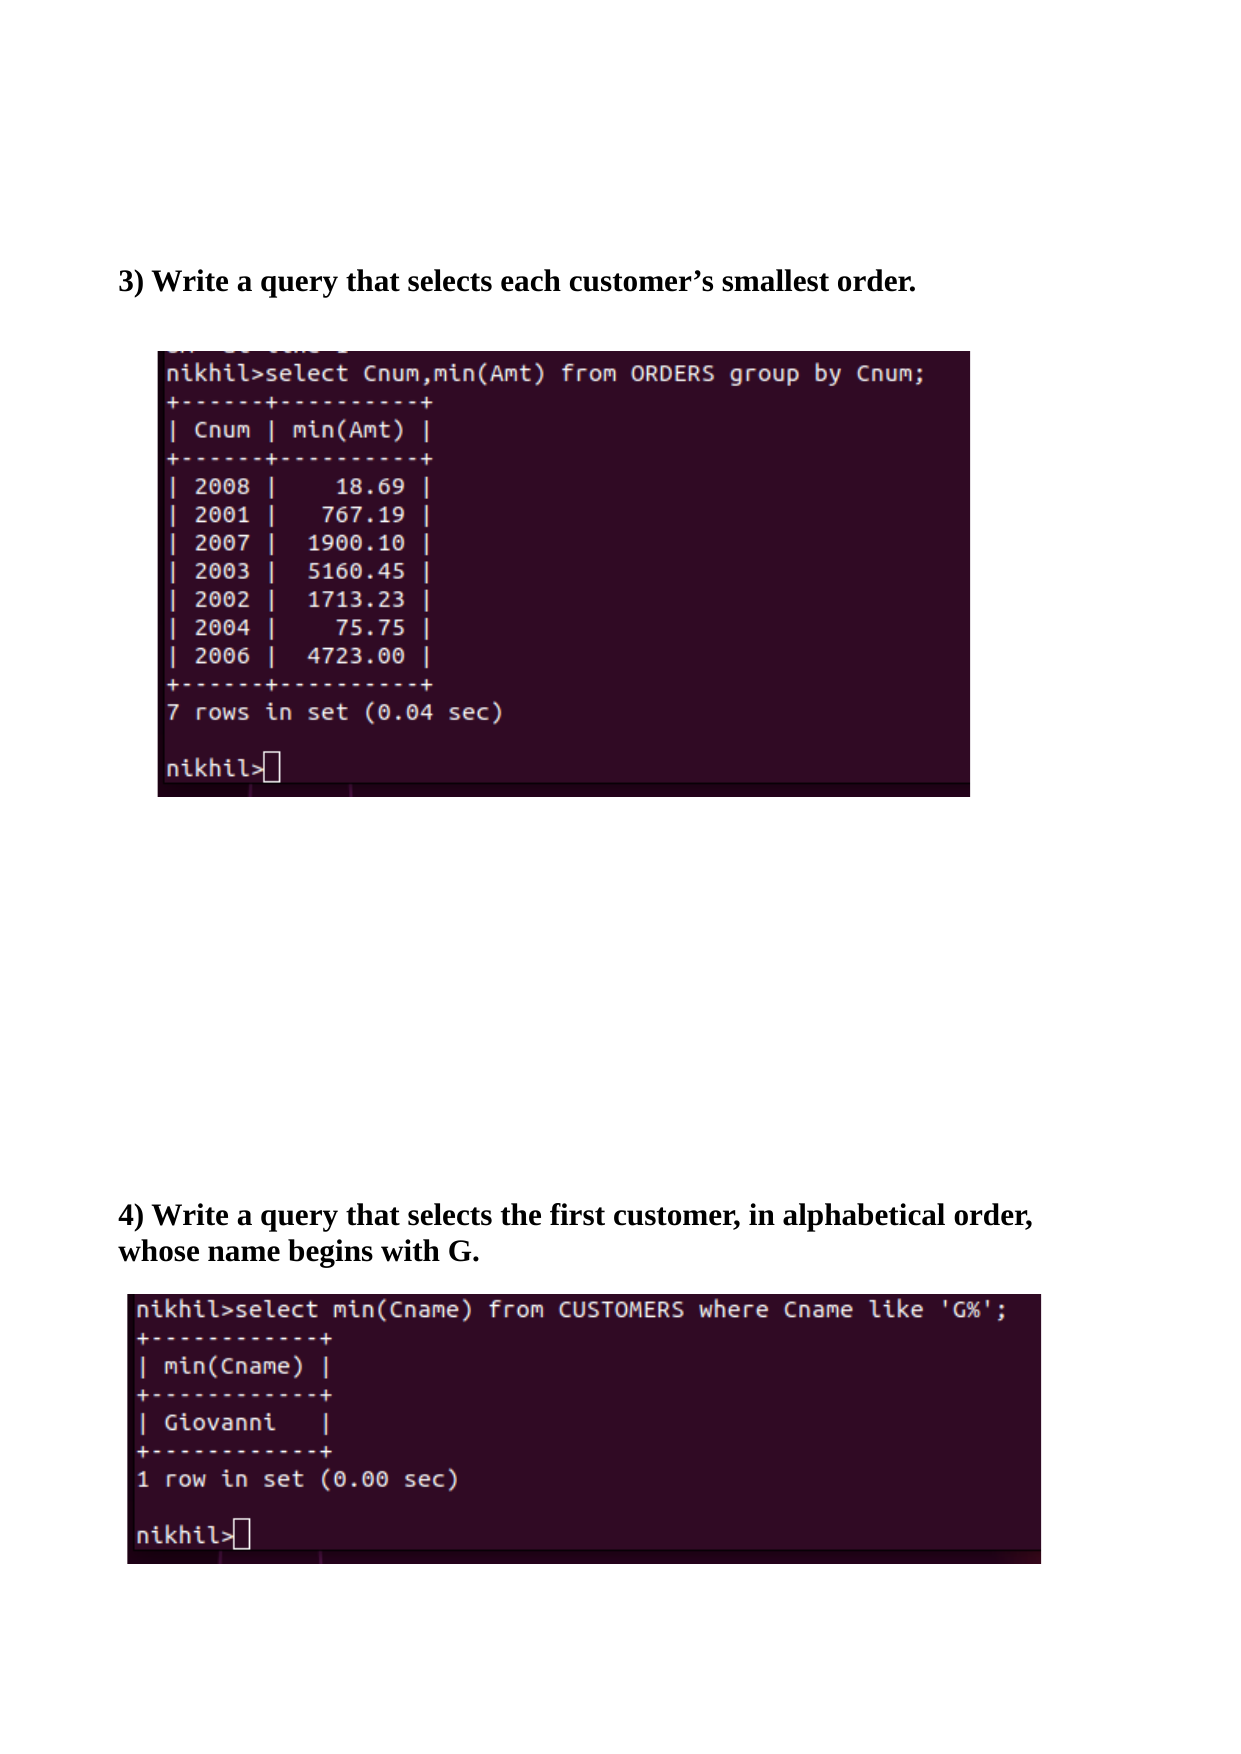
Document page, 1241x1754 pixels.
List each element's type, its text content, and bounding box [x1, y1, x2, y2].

text 3) Write a query that selects each customer’s smallest order. [118, 262, 1122, 298]
text 4) Write a query that selects the first customer, in alphabetical order, whose name begins with G. [118, 1196, 1122, 1268]
picture [157, 351, 970, 797]
picture [127, 1294, 1042, 1564]
